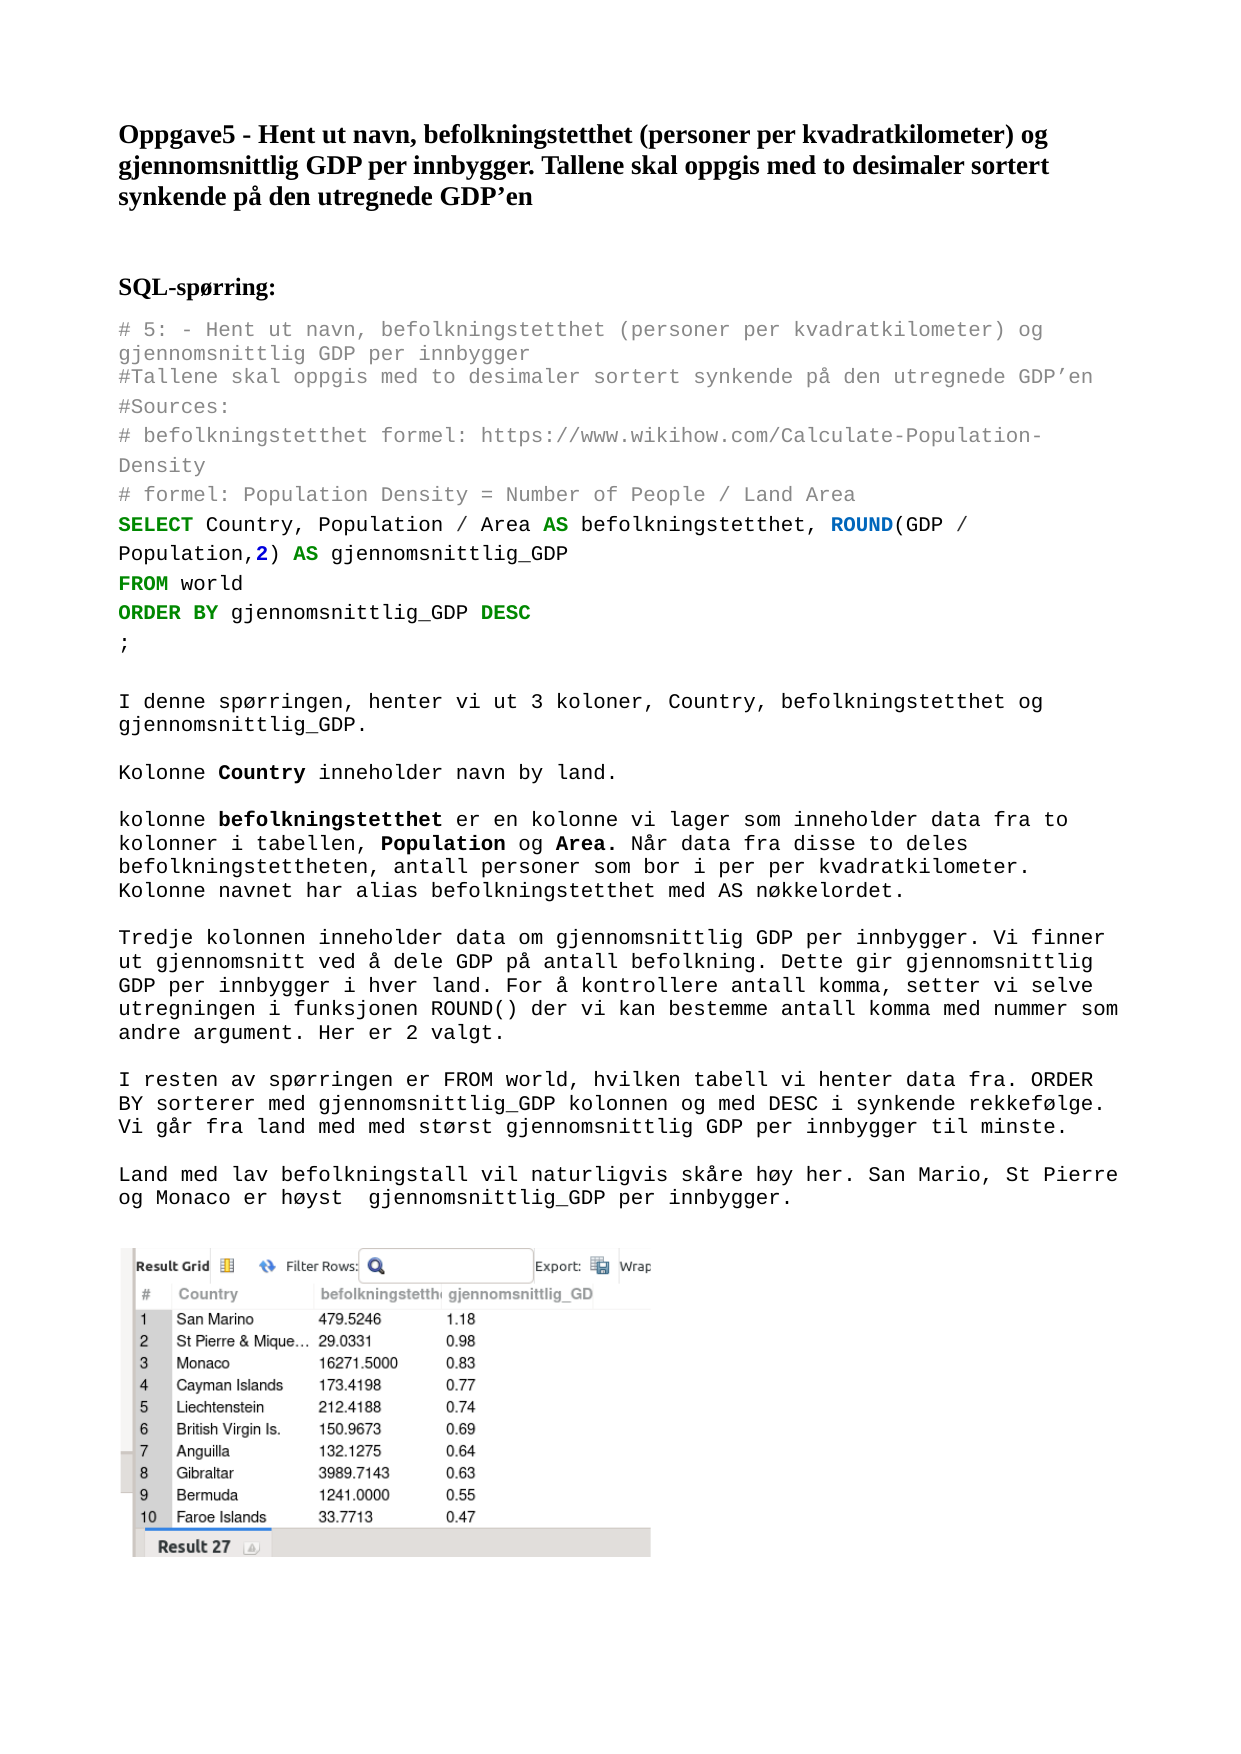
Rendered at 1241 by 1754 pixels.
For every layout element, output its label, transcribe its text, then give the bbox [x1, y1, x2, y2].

text ORDER BY gjennomsnittlig_GDP DESC [118, 602, 1122, 626]
text #Sources: [118, 396, 1122, 420]
text I resten av spørringen er FROM world, hvilken tabell vi henter data fra. ORDER BY sorterer med gjennomsnittlig_GDP kolonnen og med DESC i synkende rekkefølge. Vi går fra land med med størst gjennomsnittlig GDP per innbygger til minste. [118, 1069, 1122, 1140]
text SELECT Country, Population / Area AS befolkningstetthet, ROUND(GDP / Population,2) AS gjennomsnittlig_GDP [118, 514, 1122, 567]
picture [120, 1248, 651, 1557]
text Land med lav befolkningstall vil naturligvis skåre høy her. San Mario, St Pierre og Monaco er høyst gjennomsnittlig_GDP per innbygger. [118, 1164, 1122, 1211]
text I denne spørringen, henter vi ut 3 koloner, Country, befolkningstetthet og gjennomsnittlig_GDP. [118, 691, 1122, 738]
text Kolonne Country inneholder navn by land. [118, 762, 1122, 785]
text # befolkningstetthet formel: https://www.wikihow.com/Calculate-Population-Density [118, 426, 1122, 479]
text ; [118, 632, 1122, 656]
text kolonne befolkningstetthet er en kolonne vi lager som inneholder data fra to kolonner i tabellen, Population og Area. Når data fra disse to deles befolkningstettheten, antall personer som bor i per per kvadratkilometer. Kolonne navnet har alias befolkningstetthet med AS nøkkelordet. [118, 809, 1122, 904]
subtitle Oppgave5 - Hent ut navn, befolkningstetthet (personer per kvadratkilometer) og gjennomsnittlig GDP per innbygger. Tallene skal oppgis med to desimaler sortert synkende på den utregnede GDP’en [118, 118, 1122, 212]
text SQL-spørring: [118, 272, 1122, 300]
text # formel: Population Density = Number of People / Land Area [118, 484, 1122, 508]
text FROM world [118, 573, 1122, 597]
text Tredje kolonnen inneholder data om gjennomsnittlig GDP per innbygger. Vi finner ut gjennomsnitt ved å dele GDP på antall befolkning. Dette gir gjennomsnittlig GDP per innbygger i hver land. For å kontrollere antall komma, setter vi selve utregningen i funksjonen ROUND() der vi kan bestemme antall komma med nummer som andre argument. Her er 2 valgt. [118, 927, 1122, 1046]
text # 5: - Hent ut navn, befolkningstetthet (personer per kvadratkilometer) og gjennomsnittlig GDP per innbygger [118, 319, 1122, 367]
text #Tallene skal oppgis med to desimaler sortert synkende på den utregnede GDP’en [118, 367, 1122, 390]
